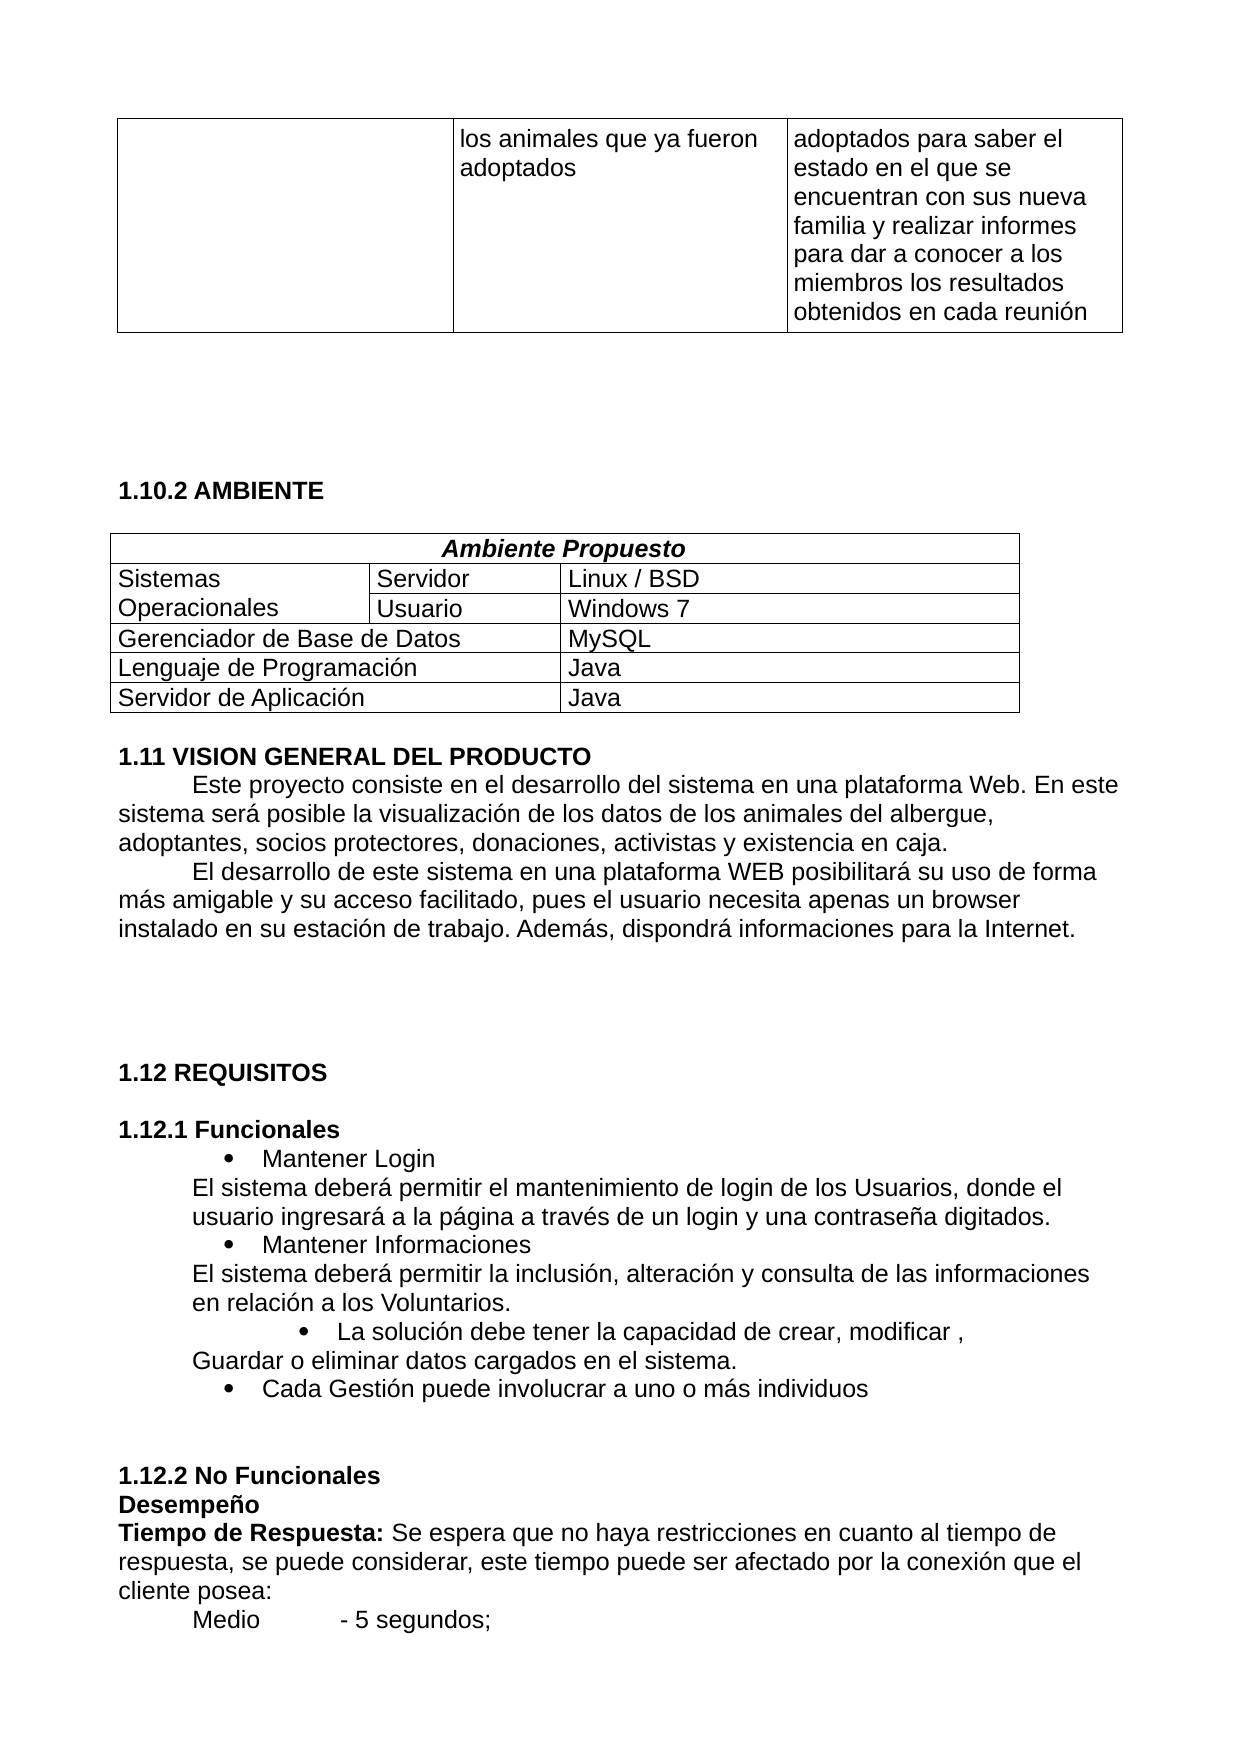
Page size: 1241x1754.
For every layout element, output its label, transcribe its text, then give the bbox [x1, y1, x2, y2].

table_cell Lenguaje de Programación [111, 653, 560, 682]
list Mantener Login [224, 1144, 1122, 1173]
table_cell Usuario [370, 594, 560, 622]
table_cell Linux / BSD [561, 564, 1019, 593]
table_cell Gerenciador de Base de Datos [111, 624, 560, 652]
table_cell adoptados para saber el estado en el que se encuentran con sus nueva familia y realizar informes para dar a conocer a los miembros los resultados obtenidos en cada reunión [788, 119, 1122, 331]
text Desempeño [118, 1489, 1122, 1518]
table_cell Servidor de Aplicación [111, 683, 560, 712]
list Cada Gestión puede involucrar a uno o más individuos [224, 1374, 1122, 1403]
list La solución debe tener la capacidad de crear, modificar , [299, 1317, 1122, 1346]
table_header Ambiente Propuesto [111, 534, 1019, 563]
table_cell MySQL [561, 624, 1019, 652]
text El sistema deberá permitir la inclusión, alteración y consulta de las informaciones en relación a los Voluntarios. [192, 1259, 1122, 1317]
table_cell los animales que ya fueron adoptados [454, 119, 787, 331]
text 1.12 REQUISITOS [118, 1058, 1122, 1087]
text 1.10.2 AMBIENTE [118, 476, 1122, 504]
text Medio - 5 segundos; [118, 1604, 1122, 1633]
text Guardar o eliminar datos cargados en el sistema. [192, 1346, 1122, 1374]
subtitle Tiempo de Respuesta: Se espera que no haya restricciones en cuanto al tiempo de respuesta, se puede considerar, este tiempo puede ser afectado por la conexión que el cliente posea: [118, 1518, 1122, 1604]
table_cell [118, 119, 453, 331]
table_cell Java [561, 653, 1019, 682]
list Mantener Informaciones [224, 1231, 1122, 1259]
subtitle 1.12.1 Funcionales [118, 1115, 1122, 1144]
table_cell Windows 7 [561, 594, 1019, 622]
text El sistema deberá permitir el mantenimiento de login de los Usuarios, donde el usuario ingresará a la página a través de un login y una contraseña digitados. [192, 1173, 1122, 1231]
text Este proyecto consiste en el desarrollo del sistema en una plataforma Web. En este sistema será posible la visualización de los datos de los animales del albergue, adoptantes, socios protectores, donaciones, activistas y existencia en caja. [118, 770, 1122, 857]
table_cell Sistemas Operacionales [111, 564, 369, 622]
text 1.12.2 No Funcionales [118, 1461, 1122, 1489]
table_cell Java [561, 683, 1019, 712]
text 1.11 VISION GENERAL DEL PRODUCTO [118, 742, 1122, 770]
table_cell Servidor [370, 564, 560, 593]
text El desarrollo de este sistema en una plataforma WEB posibilitará su uso de forma más amigable y su acceso facilitado, pues el usuario necesita apenas un browser instalado en su estación de trabajo. Además, dispondrá informaciones para la Internet. [118, 857, 1122, 943]
